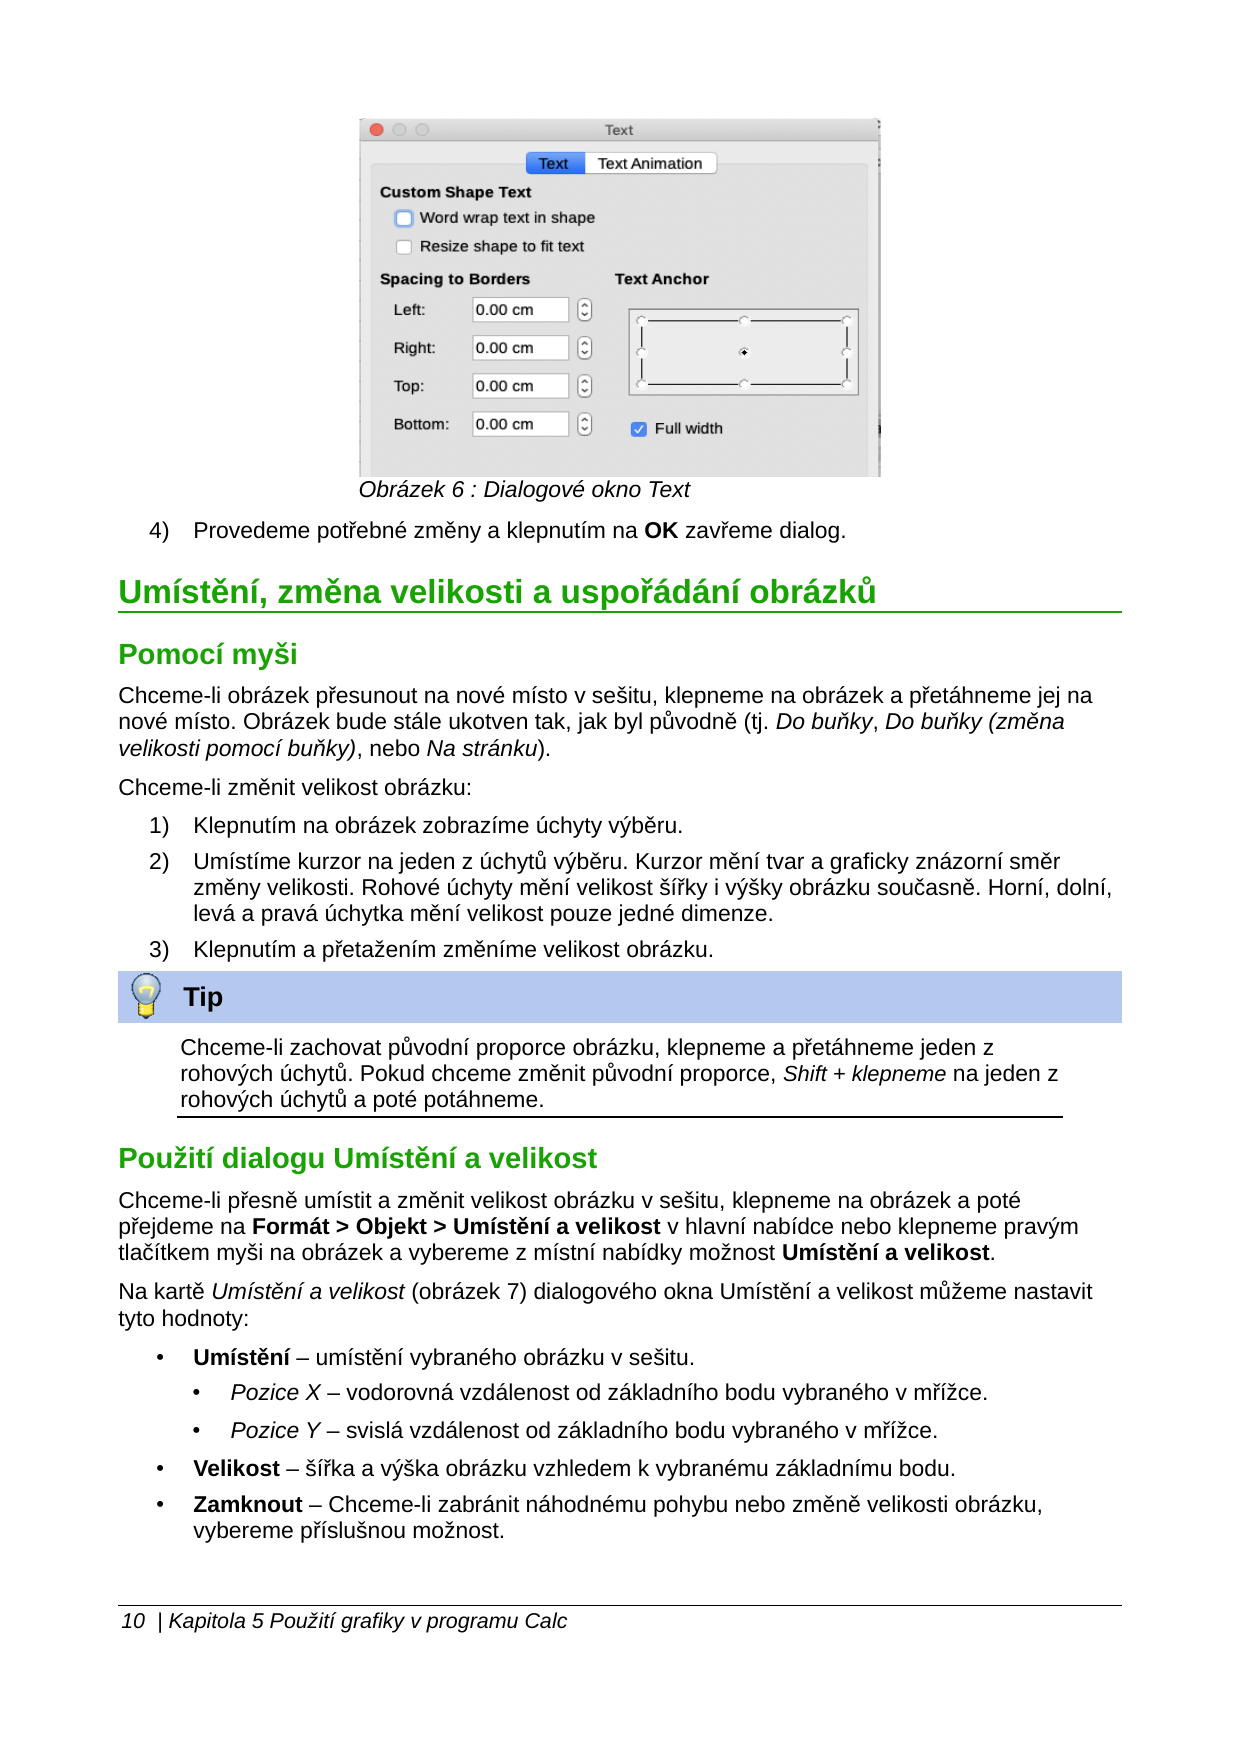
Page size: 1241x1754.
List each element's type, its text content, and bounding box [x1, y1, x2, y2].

subtitle Pomocí myši [118, 637, 1122, 670]
list Velikost – šířka a výška obrázku vzhledem k vybranému základnímu bodu. [156, 1455, 1122, 1482]
list Umístění – umístění vybraného obrázku v sešitu. [156, 1343, 1122, 1370]
list Pozice X – vodorovná vzdálenost od základního bodu vybraného v mřížce. [192, 1379, 1122, 1405]
list Umístíme kurzor na jeden z úchytů výběru. Kurzor mění tvar a graficky znázorní směr změny velikosti. Rohové úchyty mění velikost šířky i výšky obrázku současně. Horní, dolní, levá a pravá úchytka mění velikost pouze jedné dimenze. [169, 848, 1122, 927]
text Chceme-li zachovat původní proporce obrázku, klepneme a přetáhneme jeden z rohových úchytů. Pokud chceme změnit původní proporce, Shift + klepneme na jeden z rohových úchytů a poté potáhneme. [177, 1031, 1063, 1116]
list Klepnutím na obrázek zobrazíme úchyty výběru. [169, 812, 1122, 839]
subtitle Použití dialogu Umístění a velikost [118, 1141, 1122, 1175]
list Provedeme potřebné změny a klepnutím na OK zavřeme dialog. [169, 517, 1122, 543]
subtitle Tip [118, 971, 1122, 1023]
list Zamknout – Chceme-li zabránit náhodnému pohybu nebo změně velikosti obrázku, vybereme příslušnou možnost. [156, 1491, 1122, 1543]
list Klepnutím a přetažením změníme velikost obrázku. [169, 936, 1122, 962]
text Na kartě Umístění a velikost (obrázek 7) dialogového okna Umístění a velikost můžeme nastavit tyto hodnoty: [118, 1278, 1122, 1331]
list Pozice Y – svislá vzdálenost od základního bodu vybraného v mřížce. [192, 1417, 1122, 1443]
picture [359, 118, 881, 477]
list Chceme-li změnit velikost obrázku: [118, 773, 1122, 800]
subtitle Umístění, změna velikosti a uspořádání obrázků [118, 572, 1122, 611]
picture [119, 971, 170, 1022]
text Obrázek 6 : Dialogové okno Text [358, 118, 882, 503]
text Chceme-li přesně umístit a změnit velikost obrázku v sešitu, klepneme na obrázek a poté přejdeme na Formát > Objekt > Umístění a velikost v hlavní nabídce nebo klepneme pravým tlačítkem myši na obrázek a vybereme z místní nabídky možnost Umístění a velikost. [118, 1187, 1122, 1266]
text Chceme-li obrázek přesunout na nové místo v sešitu, klepneme na obrázek a přetáhneme jej na nové místo. Obrázek bude stále ukotven tak, jak byl původně (tj. Do buňky, Do buňky (změna velikosti pomocí buňky), nebo Na stránku). [118, 682, 1122, 761]
